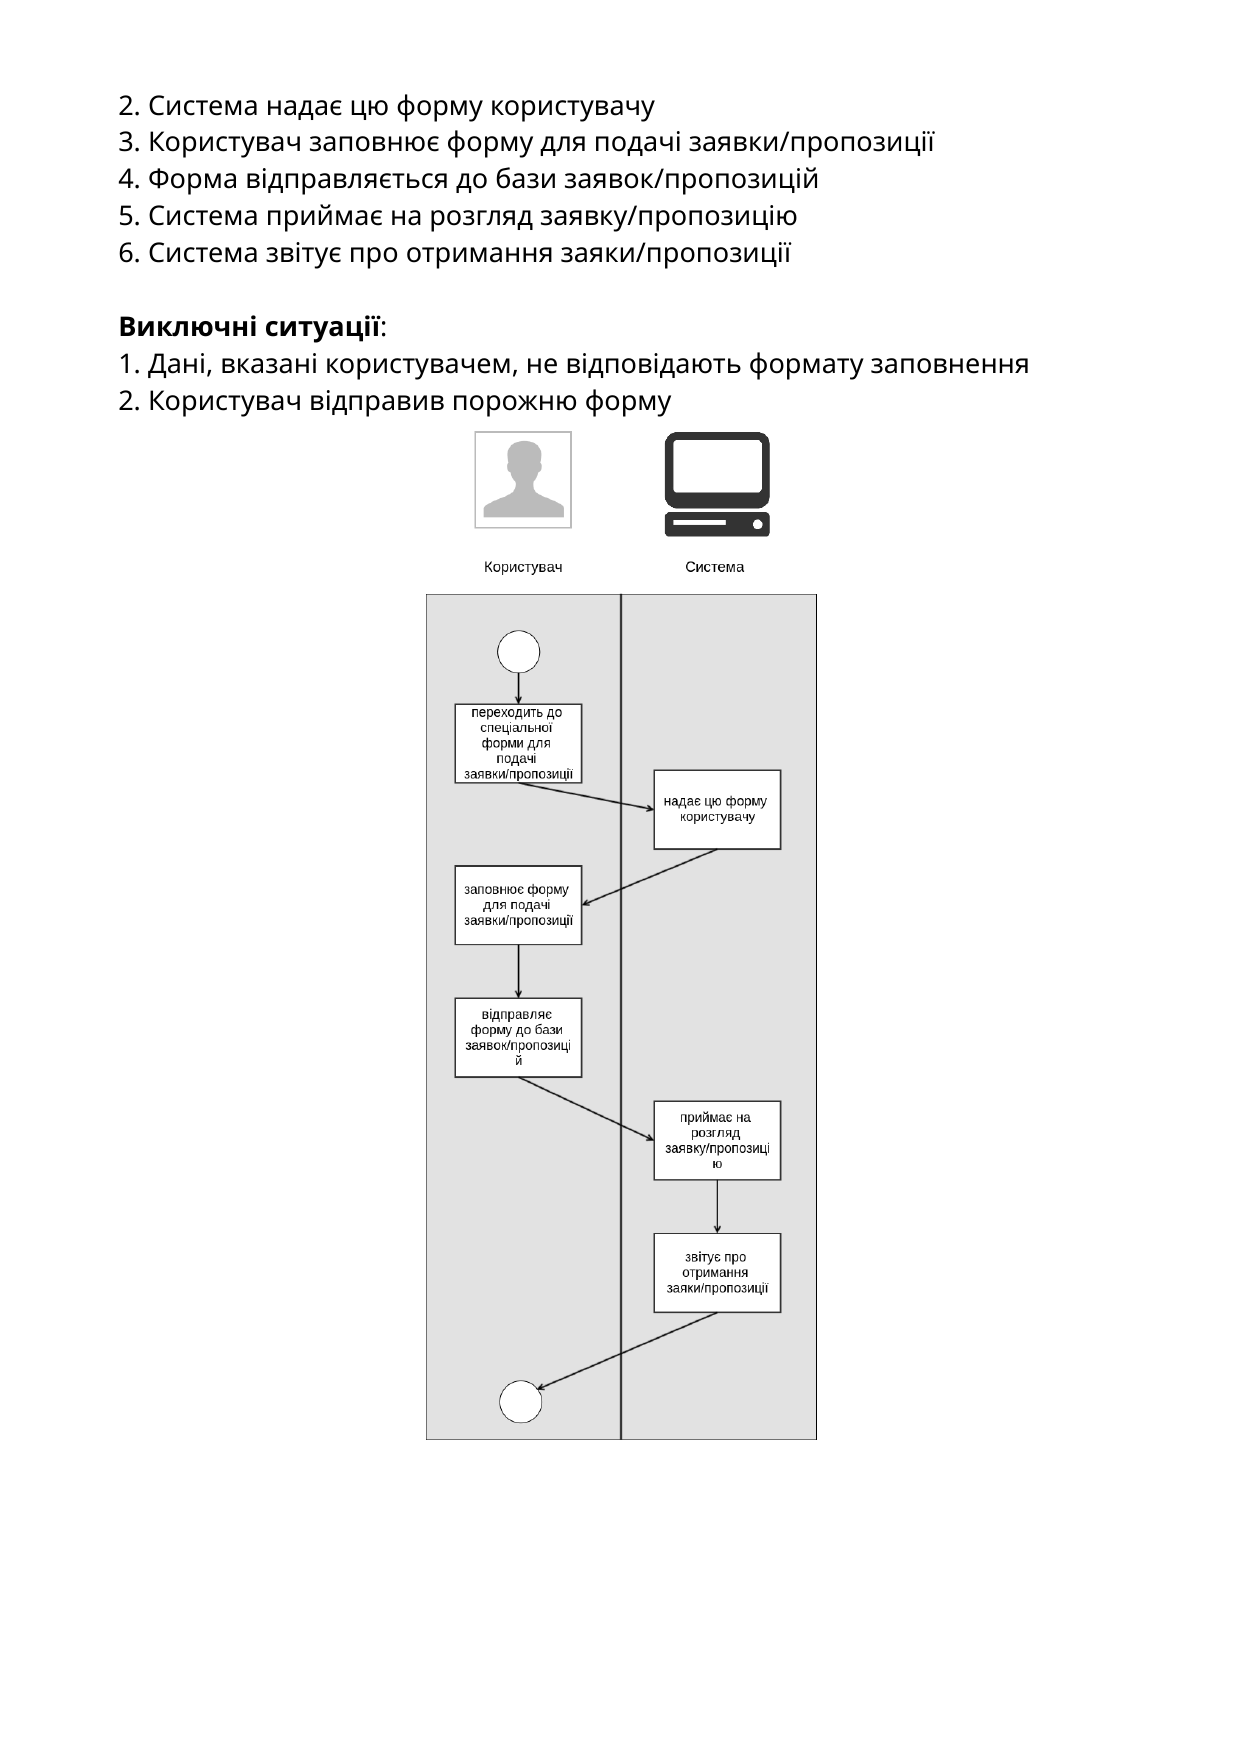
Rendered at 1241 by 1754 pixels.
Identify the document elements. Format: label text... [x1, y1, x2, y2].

text 2. Система надає цю форму користувачу 3. Користувач заповнює форму для подачі заявки/пропозиції 4. Форма відправляється до бази заявок/пропозицій 5. Система приймає на розгляд заявку/пропозицію 6. Система звітує про отримання заяки/пропозиції Виключні ситуації: 1. Дані, вказані користувачем, не відповідають формату заповнення 2. Користувач відправив порожню форму [118, 86, 1122, 418]
picture [410, 417, 830, 1456]
